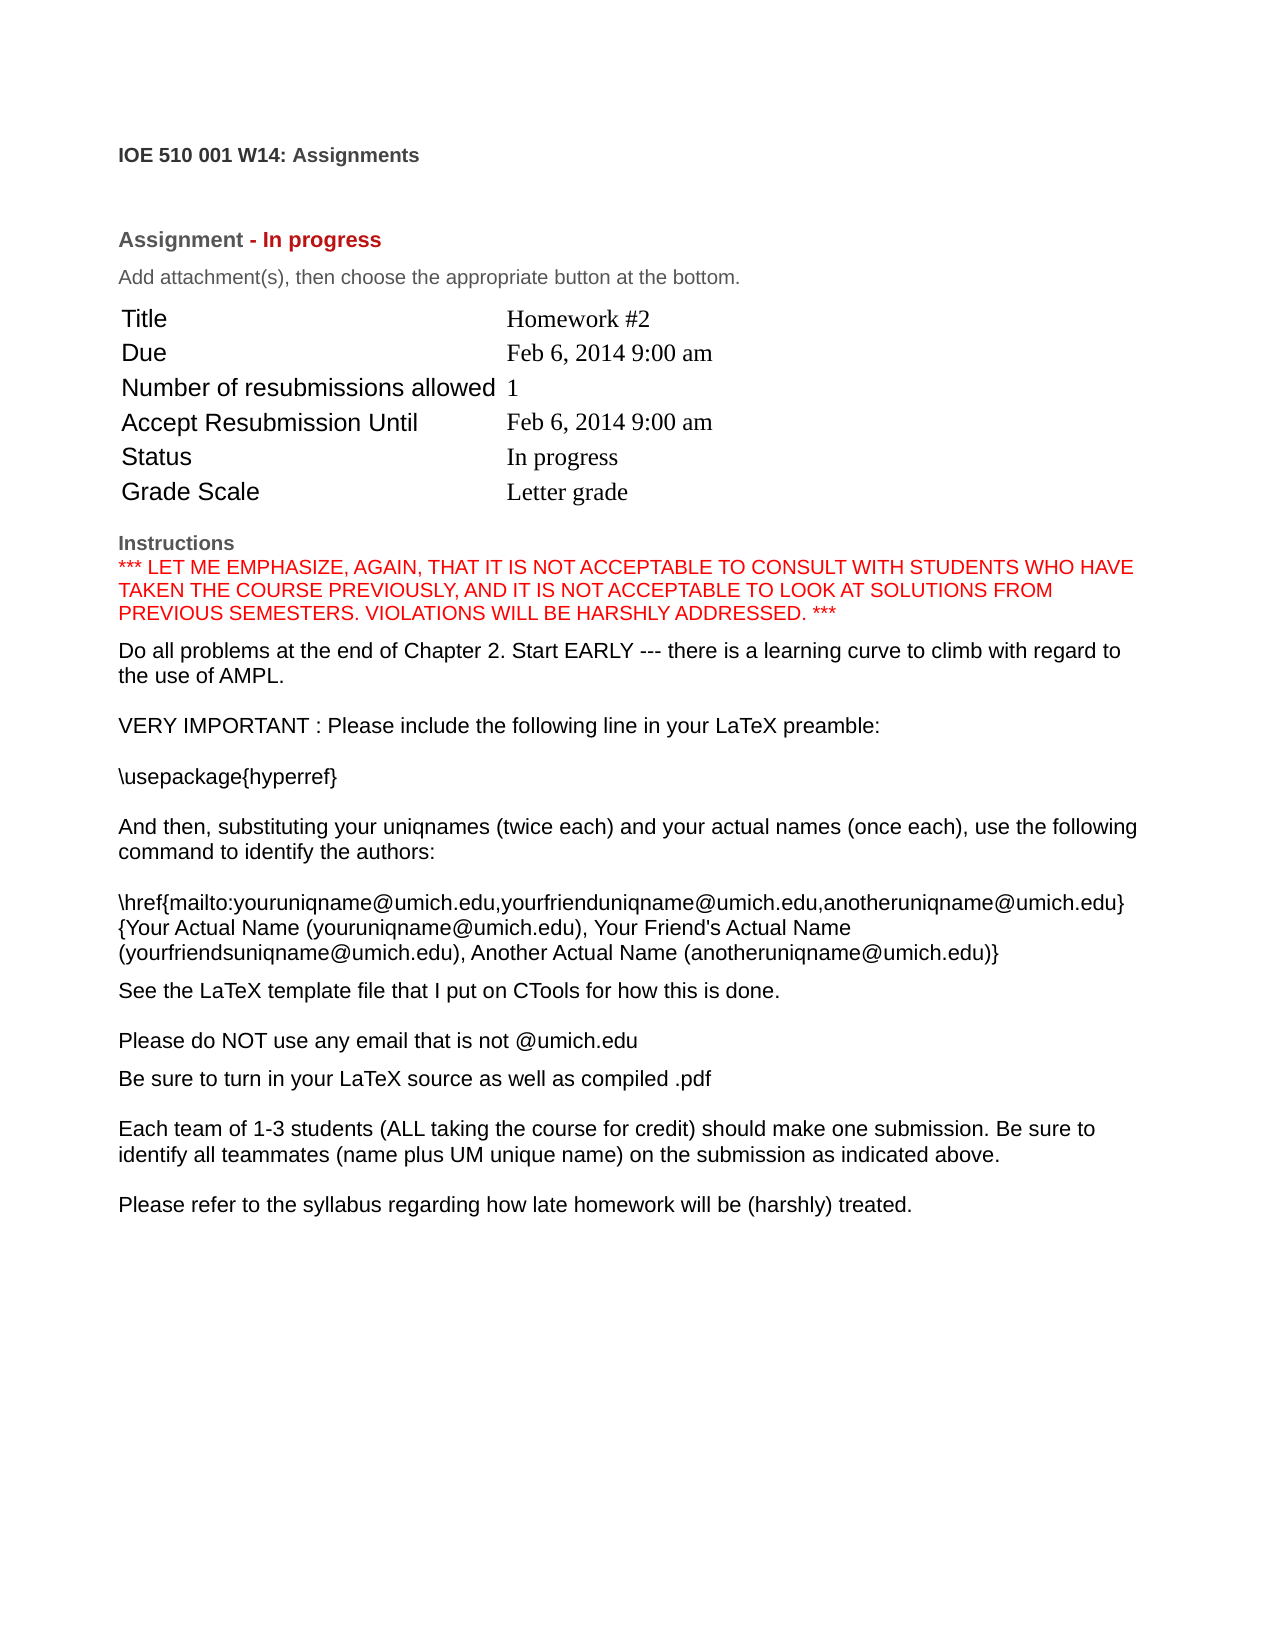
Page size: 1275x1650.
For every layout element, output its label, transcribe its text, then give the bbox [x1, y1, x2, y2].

subtitle IOE 510 001 W14: Assignments [118, 143, 1157, 166]
table_cell Accept Resubmission Until [118, 405, 503, 439]
text Add attachment(s), then choose the appropriate button at the bottom. [118, 265, 1157, 288]
table_cell Letter grade [504, 474, 725, 508]
table_cell Due [118, 335, 503, 370]
table_cell Number of resubmissions allowed [118, 370, 503, 404]
table_cell Feb 6, 2014 9:00 am [504, 335, 725, 370]
table_cell 1 [504, 370, 725, 404]
subtitle Instructions [118, 532, 1157, 555]
table_header Title [118, 301, 503, 335]
text Do all problems at the end of Chapter 2. Start EARLY --- there is a learning curve to climb with regard to the use of AMPL. VERY IMPORTANT : Please include the following line in your LaTeX preamble: \usepackage{hyperref} And then, substituting your uniqnames (twice each) and your actual names (once each), use the following command to identify the authors: \href{mailto:youruniqname@umich.edu,yourfrienduniqname@umich.edu,anotheruniqname@umich.edu} {Your Actual Name (youruniqname@umich.edu), Your Friend's Actual Name (yourfriendsuniqname@umich.edu), Another Actual Name (anotheruniqname@umich.edu)} [118, 637, 1157, 965]
text Be sure to turn in your LaTeX source as well as compiled .pdf Each team of 1-3 students (ALL taking the course for credit) should make one submission. Be sure to identify all teammates (name plus UM unique name) on the submission as indicated above. Please refer to the syllabus regarding how late homework will be (harshly) treated. [118, 1066, 1157, 1217]
table_cell Feb 6, 2014 9:00 am [504, 405, 725, 439]
text See the LaTeX template file that I put on CTools for how this is done. Please do NOT use any email that is not @umich.edu [118, 978, 1157, 1053]
table_cell Grade Scale [118, 474, 503, 508]
text *** LET ME EMPHASIZE, AGAIN, THAT IT IS NOT ACCEPTABLE TO CONSULT WITH STUDENTS WHO HAVE TAKEN THE COURSE PREVIOUSLY, AND IT IS NOT ACCEPTABLE TO LOOK AT SOLUTIONS FROM PREVIOUS SEMESTERS. VIOLATIONS WILL BE HARSHLY ADDRESSED. *** [118, 555, 1157, 625]
table_cell Status [118, 439, 503, 474]
table_header Homework #2 [504, 301, 725, 335]
table_cell In progress [504, 439, 725, 474]
subtitle Assignment - In progress [118, 227, 1157, 252]
